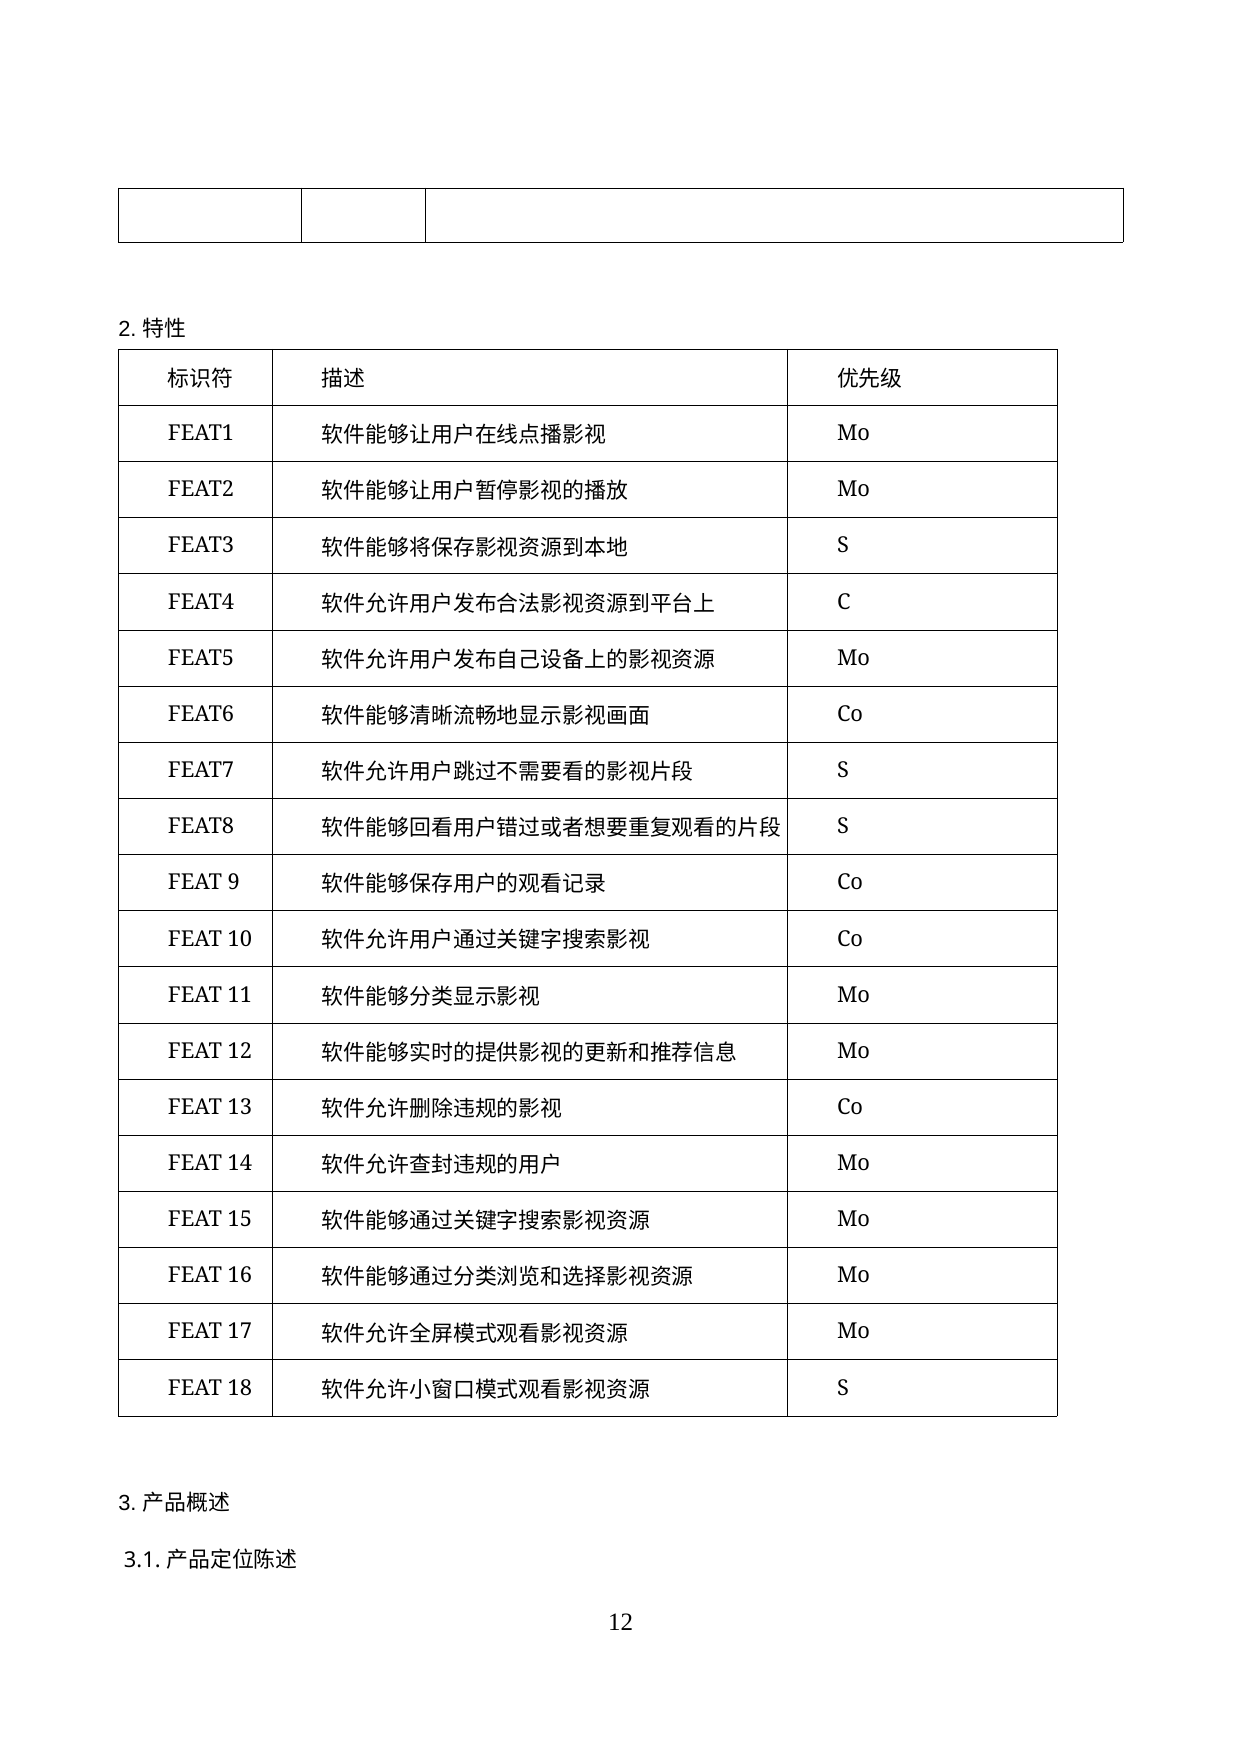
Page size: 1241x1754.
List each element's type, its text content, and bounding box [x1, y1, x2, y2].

table_cell 软件能够将保存影视资源到本地 [273, 518, 787, 573]
table_cell 软件允许用户发布合法影视资源到平台上 [273, 574, 787, 629]
table_cell 软件允许全屏模式观看影视资源 [273, 1304, 787, 1359]
table_cell 软件允许用户跳过不需要看的影视片段 [273, 743, 787, 798]
table_cell S [788, 743, 1057, 798]
table_cell 软件允许删除违规的影视 [273, 1080, 787, 1135]
table_cell 软件能够让用户暂停影视的播放 [273, 462, 787, 517]
table_cell Mo [788, 462, 1057, 517]
table_cell Mo [788, 967, 1057, 1022]
table_cell FEAT2 [119, 462, 272, 517]
table_cell 软件允许用户通过关键字搜索影视 [273, 911, 787, 966]
table_cell FEAT 15 [119, 1192, 272, 1247]
table_cell Mo [788, 631, 1057, 686]
table_cell FEAT 13 [119, 1080, 272, 1135]
table_cell FEAT4 [119, 574, 272, 629]
table_cell [119, 189, 301, 242]
table_cell FEAT6 [119, 687, 272, 742]
table_cell Mo [788, 1304, 1057, 1359]
table_cell S [788, 799, 1057, 854]
subtitle 产品定位陈述 [118, 1539, 1123, 1575]
table_cell FEAT 16 [119, 1248, 272, 1303]
table_cell FEAT 14 [119, 1136, 272, 1191]
table_cell Mo [788, 1248, 1057, 1303]
table_cell C [788, 574, 1057, 629]
subtitle 特性 [118, 311, 1123, 342]
table_cell FEAT 17 [119, 1304, 272, 1359]
table_cell FEAT 9 [119, 855, 272, 910]
table_cell FEAT 10 [119, 911, 272, 966]
table_cell FEAT8 [119, 799, 272, 854]
table_cell Mo [788, 1136, 1057, 1191]
table_cell FEAT7 [119, 743, 272, 798]
table_cell Mo [788, 1192, 1057, 1247]
table_header 描述 [273, 350, 787, 405]
table_header 标识符 [119, 350, 272, 405]
table_cell Mo [788, 1024, 1057, 1079]
table_cell Co [788, 855, 1057, 910]
table_cell Mo [788, 406, 1057, 461]
table_cell FEAT1 [119, 406, 272, 461]
table_cell FEAT3 [119, 518, 272, 573]
table_cell 软件能够分类显示影视 [273, 967, 787, 1022]
subtitle 产品概述 [118, 1484, 1123, 1516]
table_cell Co [788, 911, 1057, 966]
table_cell 软件能够通过分类浏览和选择影视资源 [273, 1248, 787, 1303]
table_cell FEAT 11 [119, 967, 272, 1022]
table_cell [426, 189, 1123, 242]
table_cell S [788, 518, 1057, 573]
table_cell Co [788, 687, 1057, 742]
table_cell 软件允许查封违规的用户 [273, 1136, 787, 1191]
table_cell 软件允许用户发布自己设备上的影视资源 [273, 631, 787, 686]
table_cell 软件能够通过关键字搜索影视资源 [273, 1192, 787, 1247]
table_cell 软件能够实时的提供影视的更新和推荐信息 [273, 1024, 787, 1079]
table_cell FEAT5 [119, 631, 272, 686]
table_cell FEAT 12 [119, 1024, 272, 1079]
table_cell 软件允许小窗口模式观看影视资源 [273, 1360, 787, 1416]
table_cell 软件能够清晰流畅地显示影视画面 [273, 687, 787, 742]
table_cell Co [788, 1080, 1057, 1135]
table_header 优先级 [788, 350, 1057, 405]
table_cell [302, 189, 425, 242]
table_cell 软件能够回看用户错过或者想要重复观看的片段 [273, 799, 787, 854]
table_cell FEAT 18 [119, 1360, 272, 1416]
table_cell S [788, 1360, 1057, 1416]
table_cell 软件能够让用户在线点播影视 [273, 406, 787, 461]
table_cell 软件能够保存用户的观看记录 [273, 855, 787, 910]
